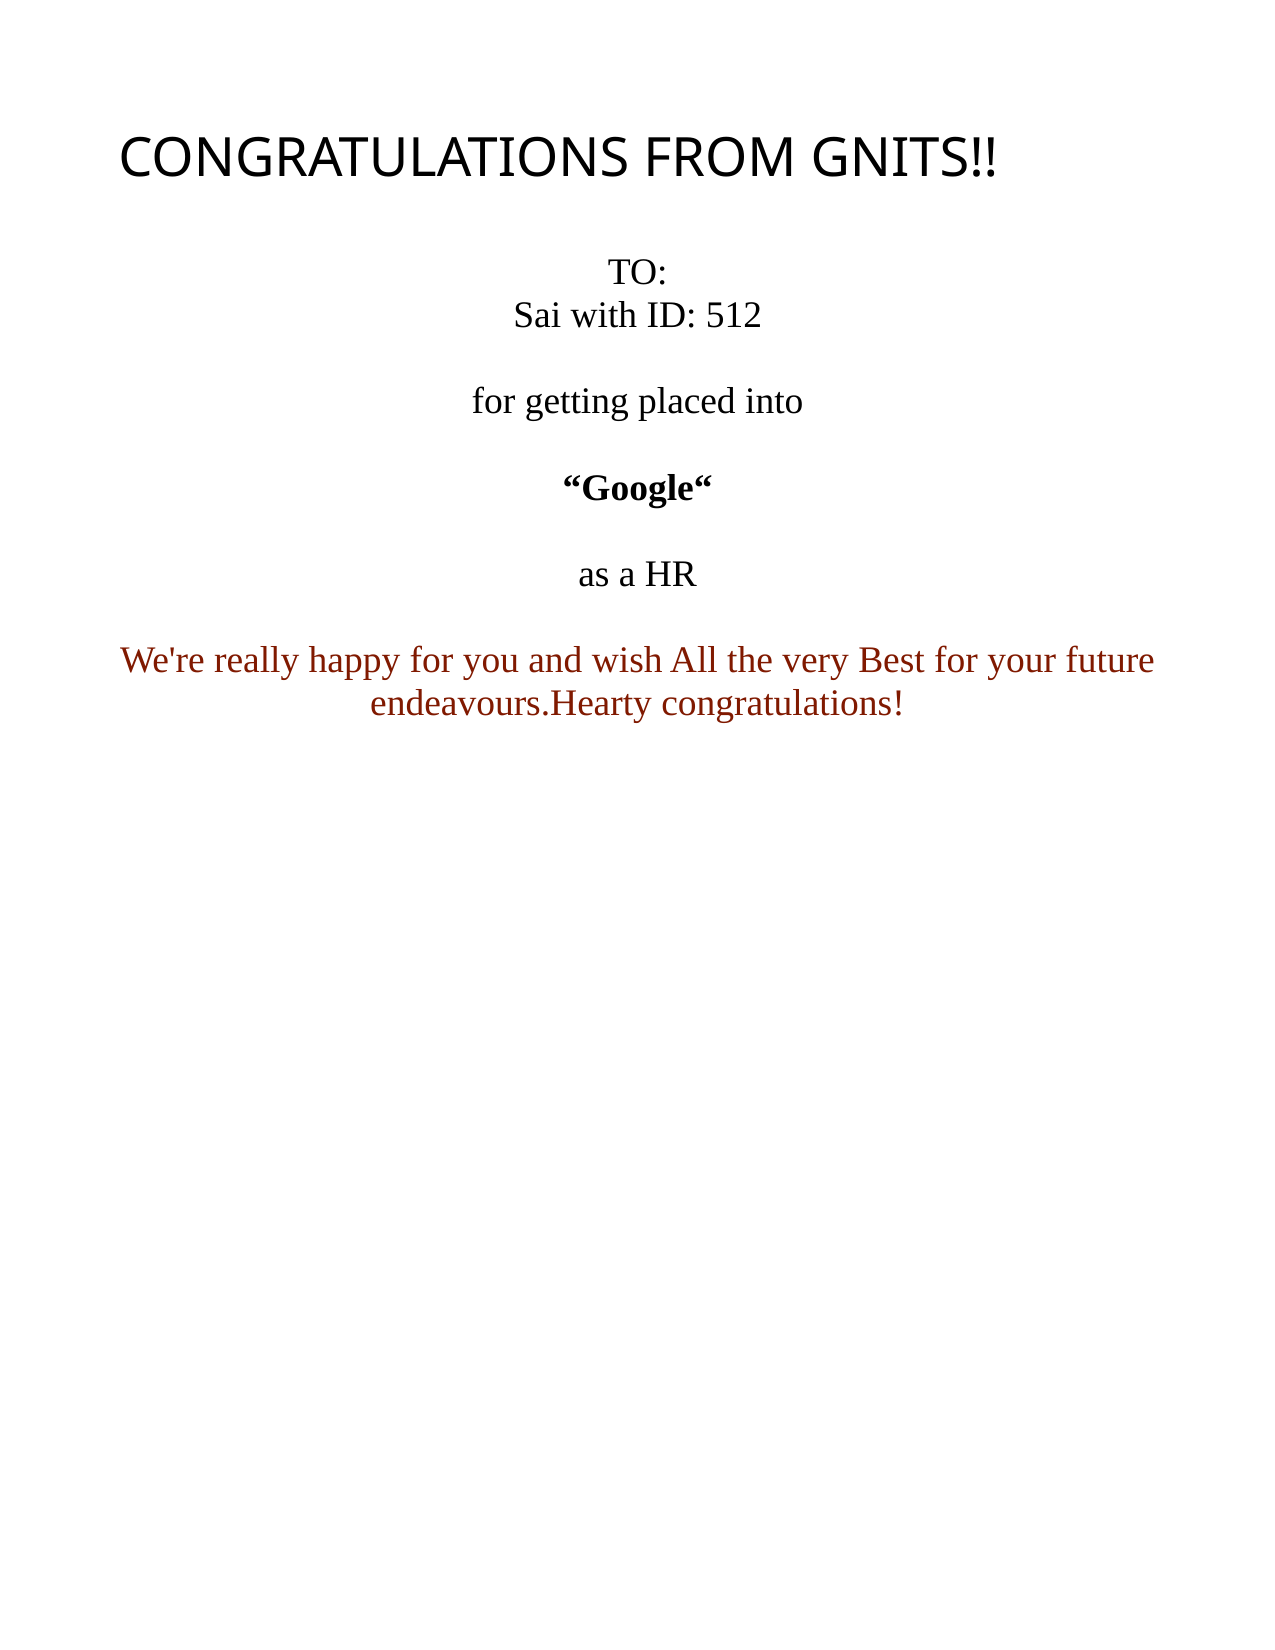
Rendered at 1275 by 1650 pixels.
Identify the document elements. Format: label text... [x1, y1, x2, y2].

text Sai with ID: 512 [118, 292, 1157, 336]
text We're really happy for you and wish All the very Best for your future endeavours.Hearty congratulations! [118, 637, 1157, 724]
text CONGRATULATIONS FROM GNITS!! [118, 118, 1157, 192]
text TO: [118, 249, 1157, 292]
text “Google“ [118, 465, 1157, 508]
text for getting placed into [118, 379, 1157, 422]
text as a HR [118, 551, 1157, 594]
